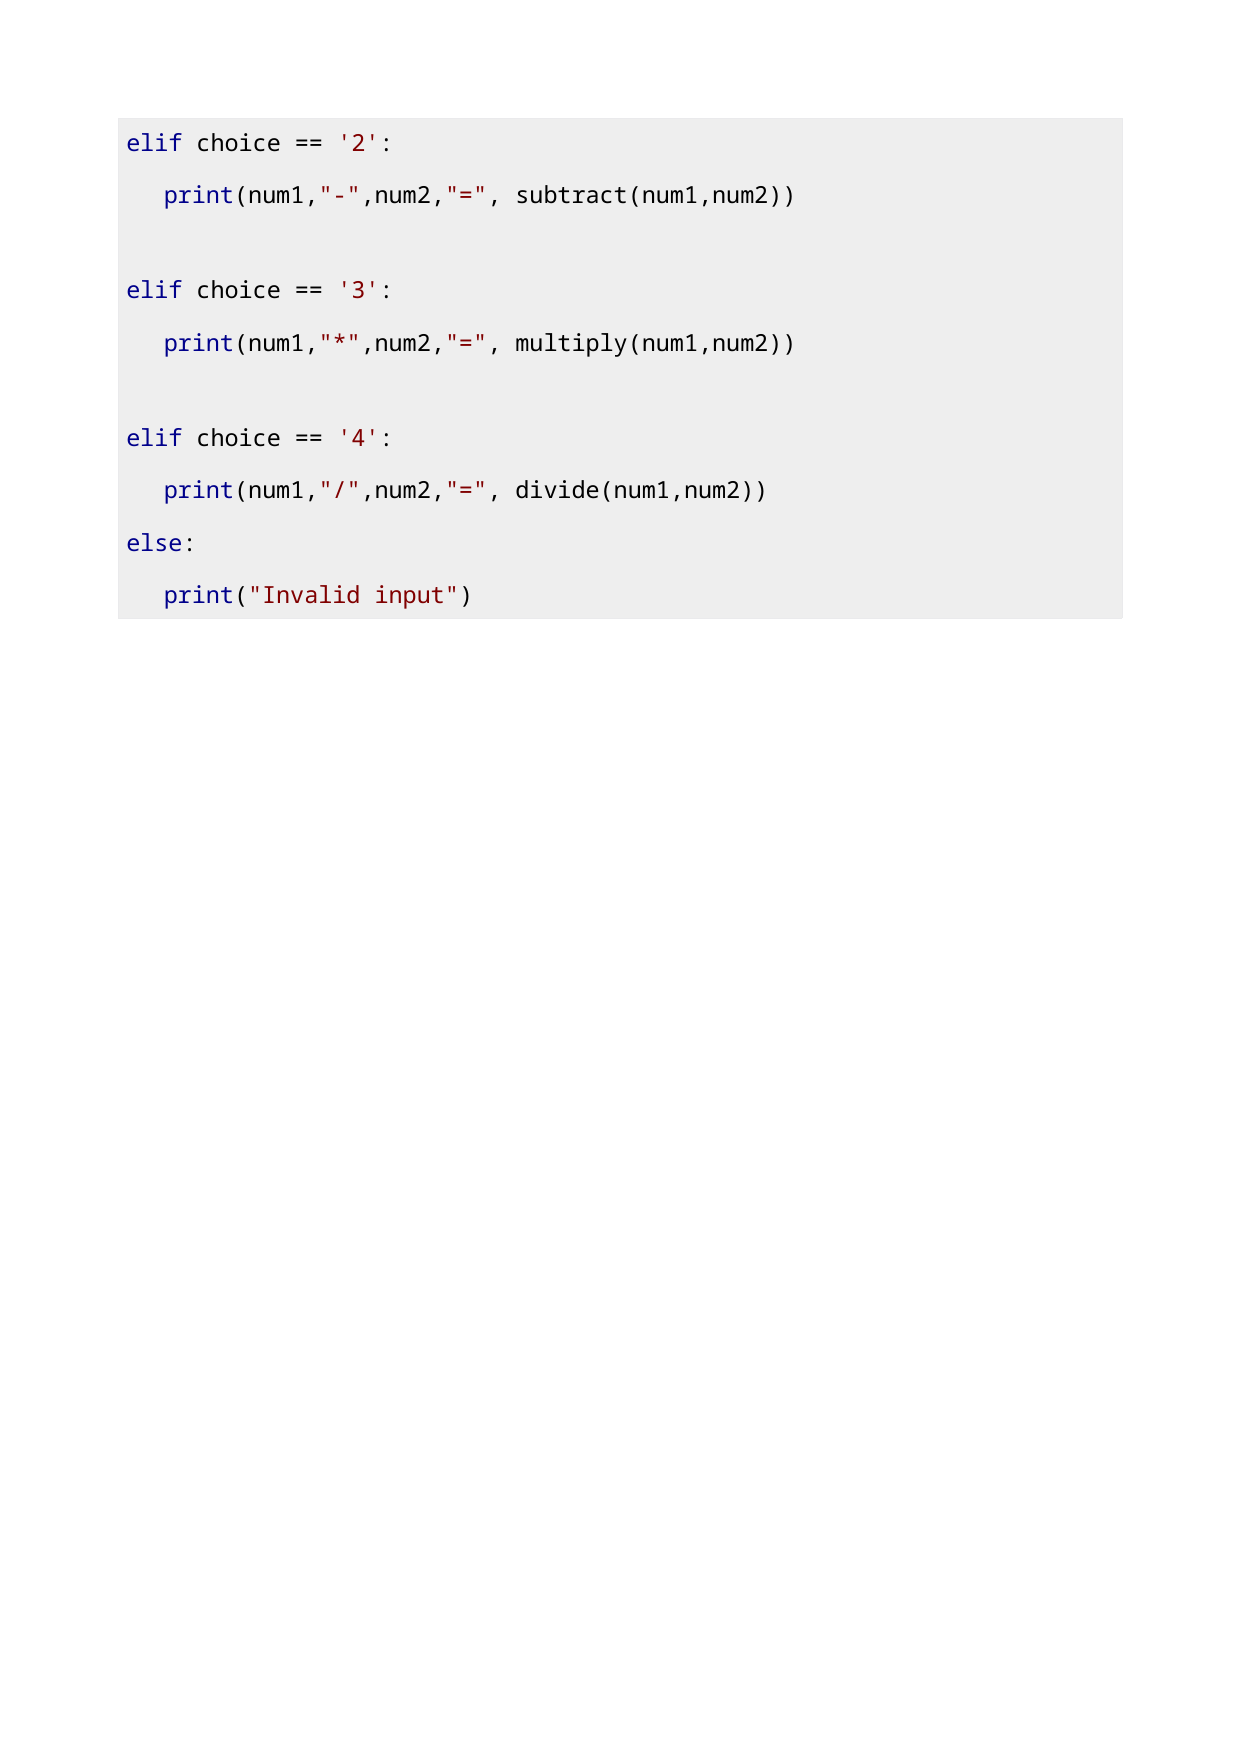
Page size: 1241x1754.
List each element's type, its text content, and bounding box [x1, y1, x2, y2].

text print(num1,"-",num2,"=", subtract(num1,num2)) [119, 171, 1122, 210]
text print(num1,"*",num2,"=", multiply(num1,num2)) [119, 318, 1122, 358]
text elif choice == '2': [119, 119, 1122, 158]
text print("Invalid input") [119, 571, 1122, 618]
text print(num1,"/",num2,"=", divide(num1,num2)) [119, 466, 1122, 506]
text elif choice == '3': [119, 266, 1122, 306]
text else: [119, 518, 1122, 558]
text elif choice == '4': [119, 413, 1122, 453]
